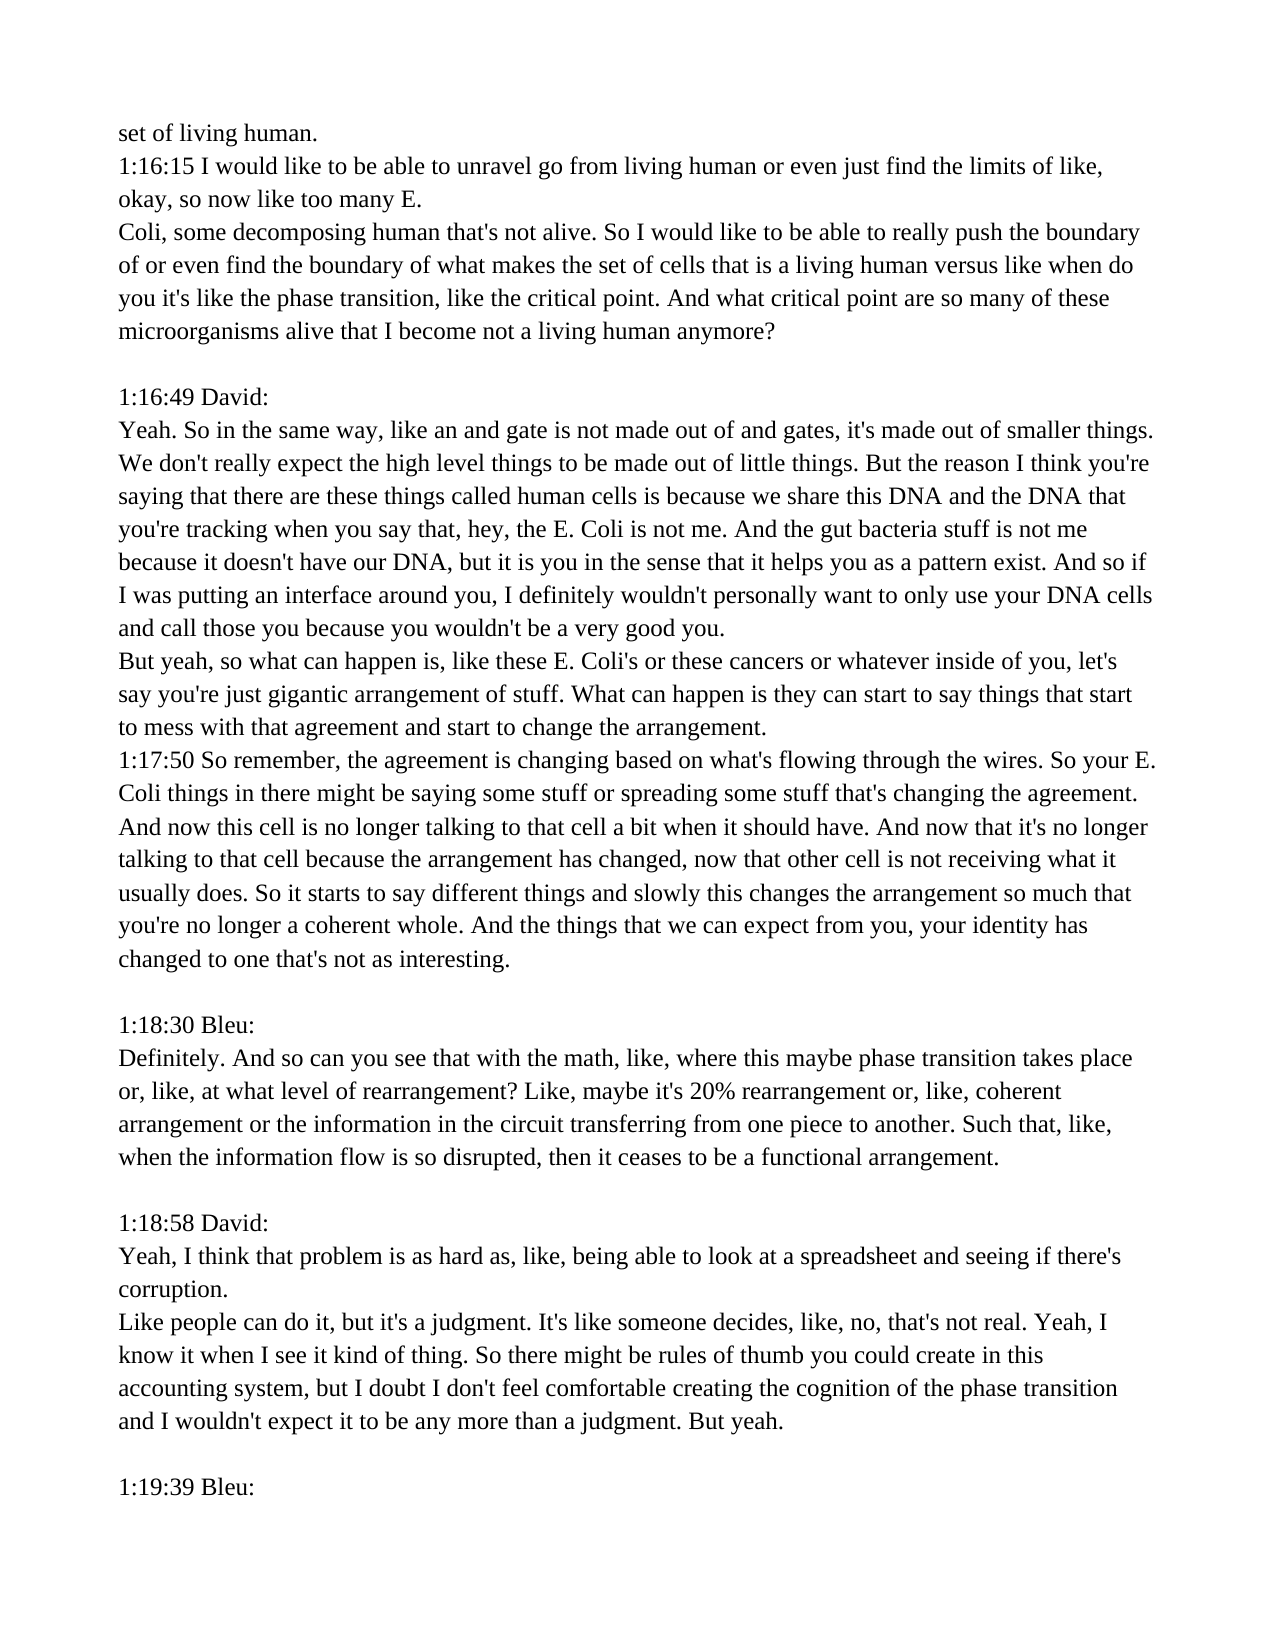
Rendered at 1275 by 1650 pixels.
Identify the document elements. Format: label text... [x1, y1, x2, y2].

text 1:18:30 Bleu: [118, 1010, 1157, 1038]
text 1:19:39 Bleu: [118, 1472, 1157, 1501]
text 1:16:49 David: [118, 382, 1157, 411]
text set of living human. [118, 118, 1157, 147]
text Like people can do it, but it's a judgment. It's like someone decides, like, no, that's not real. Yeah, I know it when I see it kind of thing. So there might be rules of thumb you could create in this accounting system, but I doubt I don't feel comfortable creating the cognition of the phase transition and I wouldn't expect it to be any more than a judgment. But yeah. [118, 1307, 1157, 1435]
text Yeah. So in the same way, like an and gate is not made out of and gates, it's made out of smaller things. [118, 415, 1157, 444]
text But yeah, so what can happen is, like these E. Coli's or these cancers or whatever inside of you, let's say you're just gigantic arrangement of stuff. What can happen is they can start to say things that start to mess with that agreement and start to change the arrangement. [118, 646, 1157, 741]
text Yeah, I think that problem is as hard as, like, being able to look at a spreadsheet and seeing if there's corruption. [118, 1241, 1157, 1303]
text Definitely. And so can you see that with the math, like, where this maybe phase transition takes place or, like, at what level of rearrangement? Like, maybe it's 20% rearrangement or, like, coherent arrangement or the information in the circuit transferring from one piece to another. Such that, like, when the information flow is so disrupted, then it ceases to be a functional arrangement. [118, 1043, 1157, 1171]
text Coli things in there might be saying some stuff or spreading some stuff that's changing the agreement. And now this cell is no longer talking to that cell a bit when it should have. And now that it's no longer talking to that cell because the arrangement has changed, now that other cell is not receiving what it usually does. So it starts to say different things and slowly this changes the arrangement so much that you're no longer a coherent whole. And the things that we can expect from you, your identity has changed to one that's not as interesting. [118, 778, 1157, 972]
text 1:17:50 So remember, the agreement is changing based on what's flowing through the wires. So your E. [118, 746, 1157, 774]
text Coli, some decomposing human that's not alive. So I would like to be able to really push the boundary of or even find the boundary of what makes the set of cells that is a living human versus like when do you it's like the phase transition, like the critical point. And what critical point are so many of these microorganisms alive that I become not a living human anymore? [118, 217, 1157, 345]
text 1:18:58 David: [118, 1208, 1157, 1237]
text We don't really expect the high level things to be made out of little things. But the reason I think you're saying that there are these things called human cells is because we share this DNA and the DNA that you're tracking when you say that, hey, the E. Coli is not me. And the gut bacteria stuff is not me because it doesn't have our DNA, but it is you in the sense that it helps you as a pattern exist. And so if I was putting an interface around you, I definitely wouldn't personally want to only use your DNA cells and call those you because you wouldn't be a very good you. [118, 448, 1157, 642]
text 1:16:15 I would like to be able to unravel go from living human or even just find the limits of like, okay, so now like too many E. [118, 151, 1157, 213]
